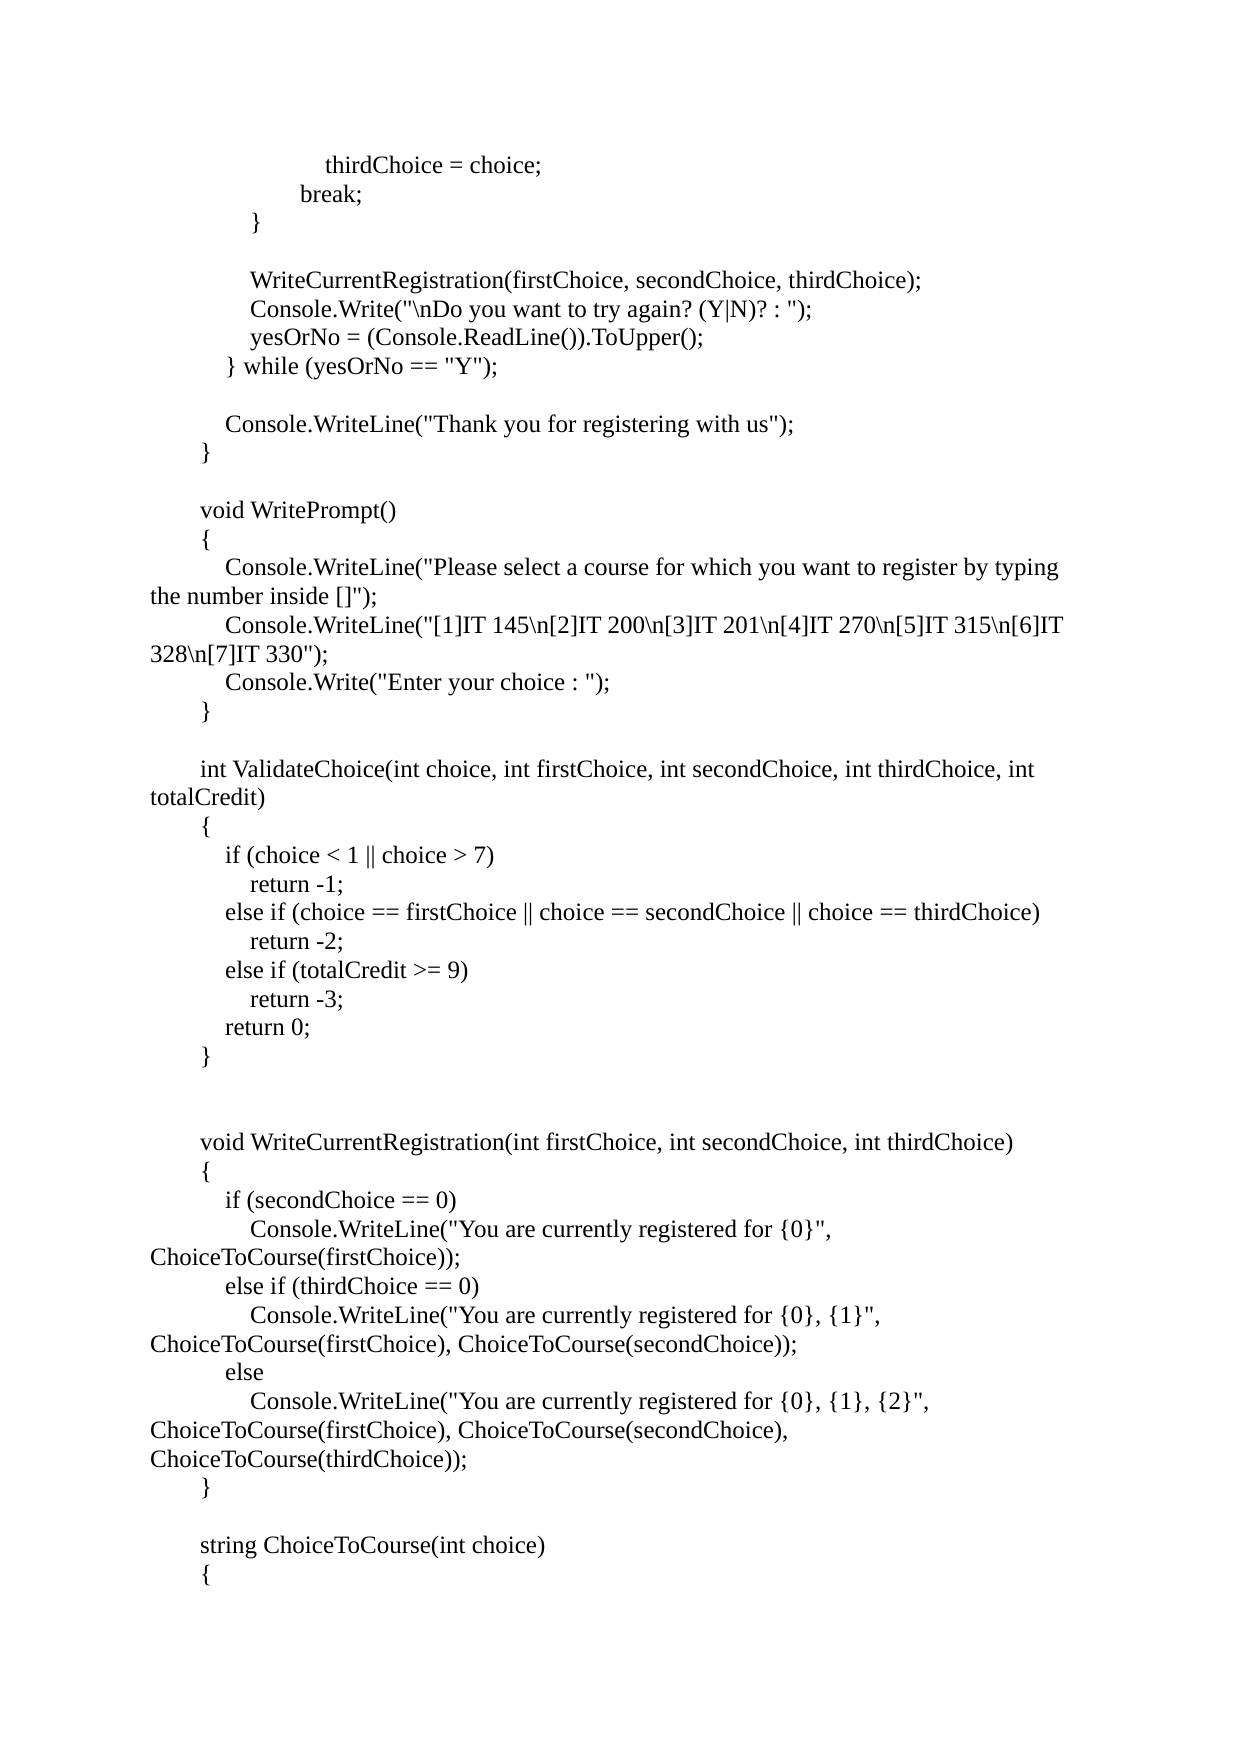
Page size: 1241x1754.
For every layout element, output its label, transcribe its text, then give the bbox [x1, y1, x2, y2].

text return 0; [150, 1012, 1091, 1041]
text if (secondChoice == 0) [150, 1185, 1091, 1214]
text } [150, 1041, 1091, 1070]
text Console.WriteLine("Thank you for registering with us"); [150, 409, 1091, 437]
text Console.WriteLine("You are currently registered for {0}", ChoiceToCourse(firstChoice)); [150, 1214, 1091, 1271]
text return -3; [150, 984, 1091, 1012]
text Console.WriteLine("You are currently registered for {0}, {1}, {2}", ChoiceToCourse(firstChoice), ChoiceToCourse(secondChoice), ChoiceToCourse(thirdChoice)); [150, 1386, 1091, 1472]
text int ValidateChoice(int choice, int firstChoice, int secondChoice, int thirdChoice, int totalCredit) [150, 754, 1091, 811]
text WriteCurrentRegistration(firstChoice, secondChoice, thirdChoice); [150, 265, 1091, 294]
text if (choice < 1 || choice > 7) [150, 840, 1091, 869]
text else if (totalCredit >= 9) [150, 955, 1091, 984]
text Console.WriteLine("You are currently registered for {0}, {1}", ChoiceToCourse(firstChoice), ChoiceToCourse(secondChoice)); [150, 1300, 1091, 1357]
text } [150, 437, 1091, 466]
text else if (choice == firstChoice || choice == secondChoice || choice == thirdChoice) [150, 897, 1091, 926]
text Console.Write("Enter your choice : "); [150, 667, 1091, 696]
text { [150, 811, 1091, 840]
text else [150, 1357, 1091, 1386]
text } while (yesOrNo == "Y"); [150, 351, 1091, 380]
text } [150, 696, 1091, 725]
text Console.Write("\nDo you want to try again? (Y|N)? : "); [150, 294, 1091, 322]
text yesOrNo = (Console.ReadLine()).ToUpper(); [150, 322, 1091, 351]
text void WritePrompt() [150, 495, 1091, 524]
text break; [150, 179, 1091, 207]
text Console.WriteLine("[1]IT 145\n[2]IT 200\n[3]IT 201\n[4]IT 270\n[5]IT 315\n[6]IT 328\n[7]IT 330"); [150, 610, 1091, 667]
text return -2; [150, 926, 1091, 955]
text thirdChoice = choice; [150, 150, 1091, 179]
text return -1; [150, 869, 1091, 897]
text void WriteCurrentRegistration(int firstChoice, int secondChoice, int thirdChoice) [150, 1127, 1091, 1156]
text } [150, 207, 1091, 236]
text else if (thirdChoice == 0) [150, 1271, 1091, 1300]
text { [150, 1559, 1091, 1587]
text { [150, 524, 1091, 552]
text Console.WriteLine("Please select a course for which you want to register by typing the number inside []"); [150, 552, 1091, 610]
text } [150, 1472, 1091, 1501]
text { [150, 1156, 1091, 1185]
text string ChoiceToCourse(int choice) [150, 1530, 1091, 1559]
